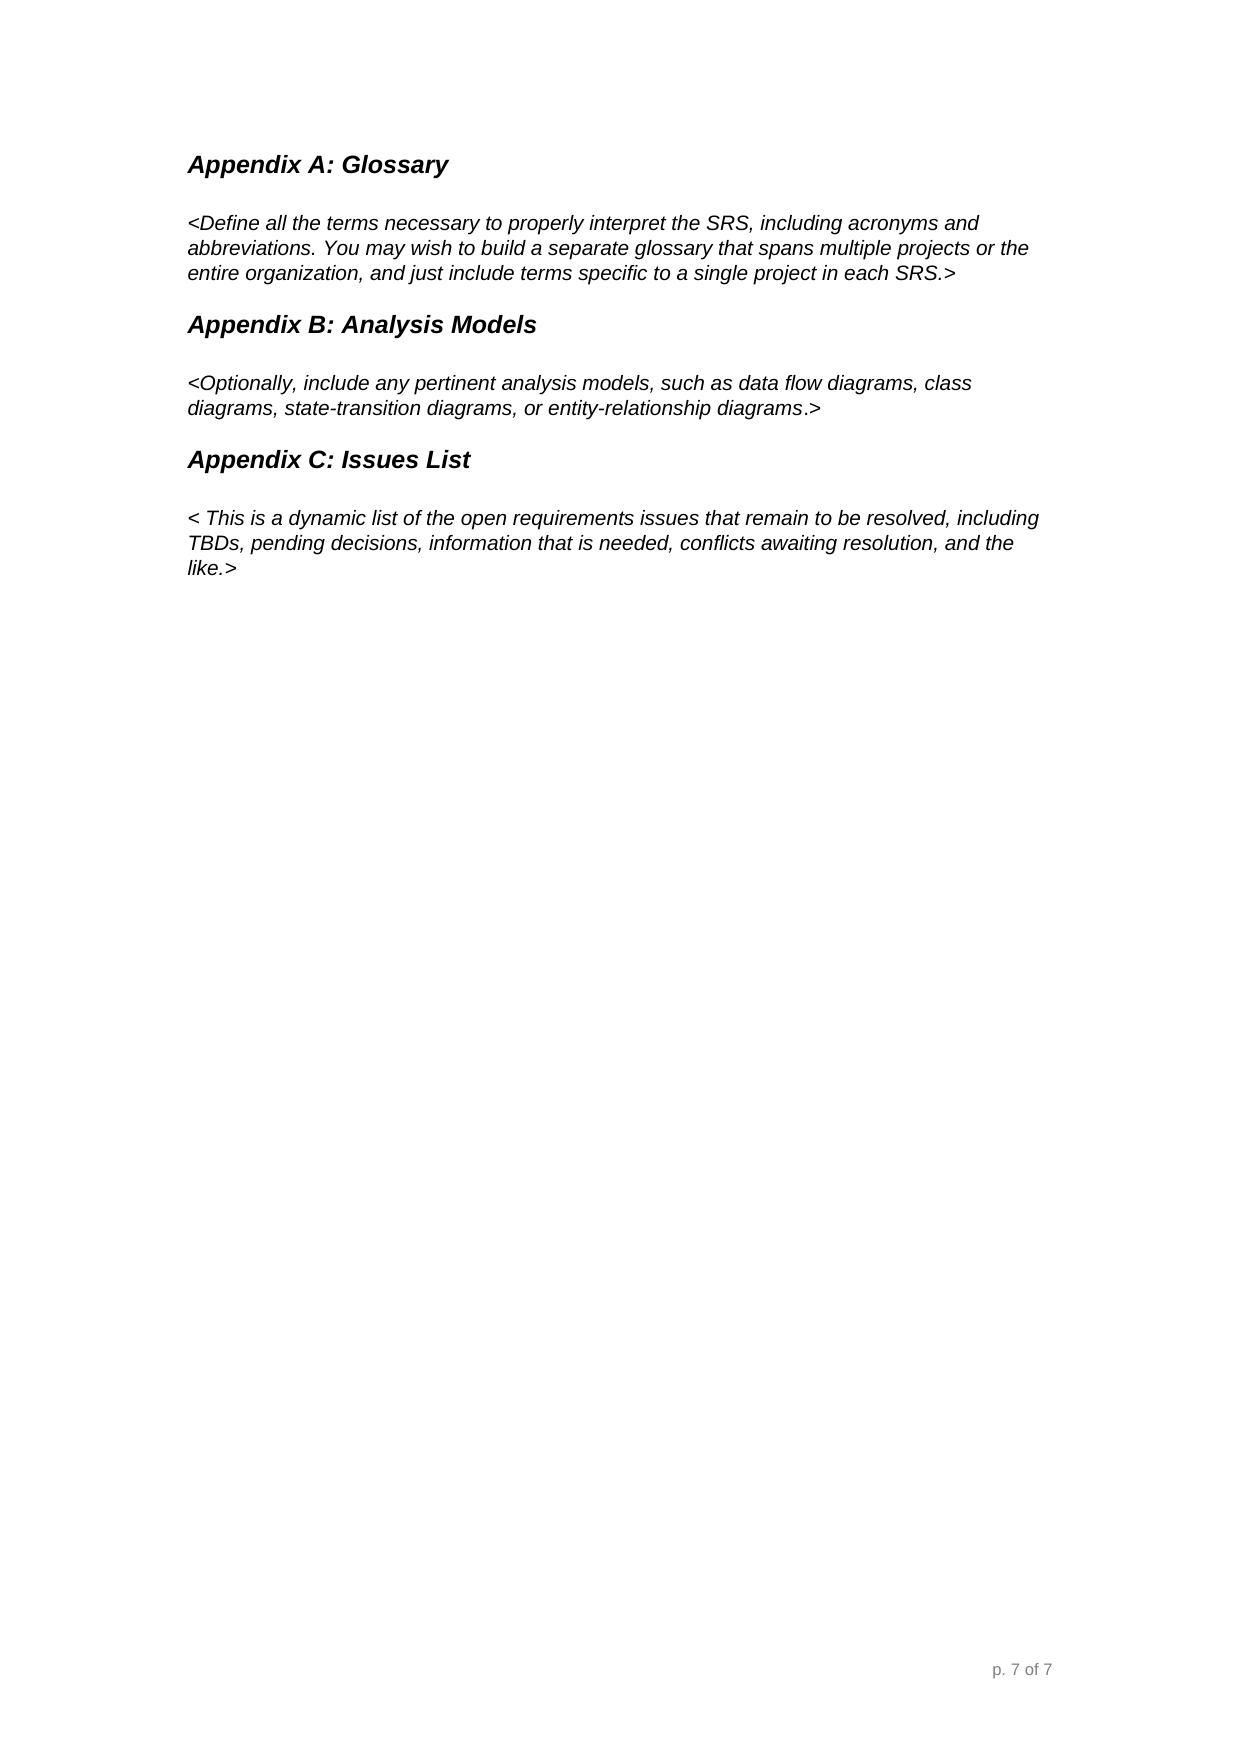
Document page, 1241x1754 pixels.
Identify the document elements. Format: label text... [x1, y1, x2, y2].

subtitle Appendix B: Analysis Models [187, 310, 1053, 339]
text < This is a dynamic list of the open requirements issues that remain to be resolved, including TBDs, pending decisions, information that is needed, conflicts awaiting resolution, and the like.> [187, 505, 1053, 580]
subtitle Appendix A: Glossary [187, 150, 1053, 179]
subtitle Appendix C: Issues List [187, 445, 1053, 474]
text <Define all the terms necessary to properly interpret the SRS, including acronyms and abbreviations. You may wish to build a separate glossary that spans multiple projects or the entire organization, and just include terms specific to a single project in each SRS.> [187, 210, 1053, 285]
text <Optionally, include any pertinent analysis models, such as data flow diagrams, class diagrams, state-transition diagrams, or entity-relationship diagrams.> [187, 370, 1053, 420]
